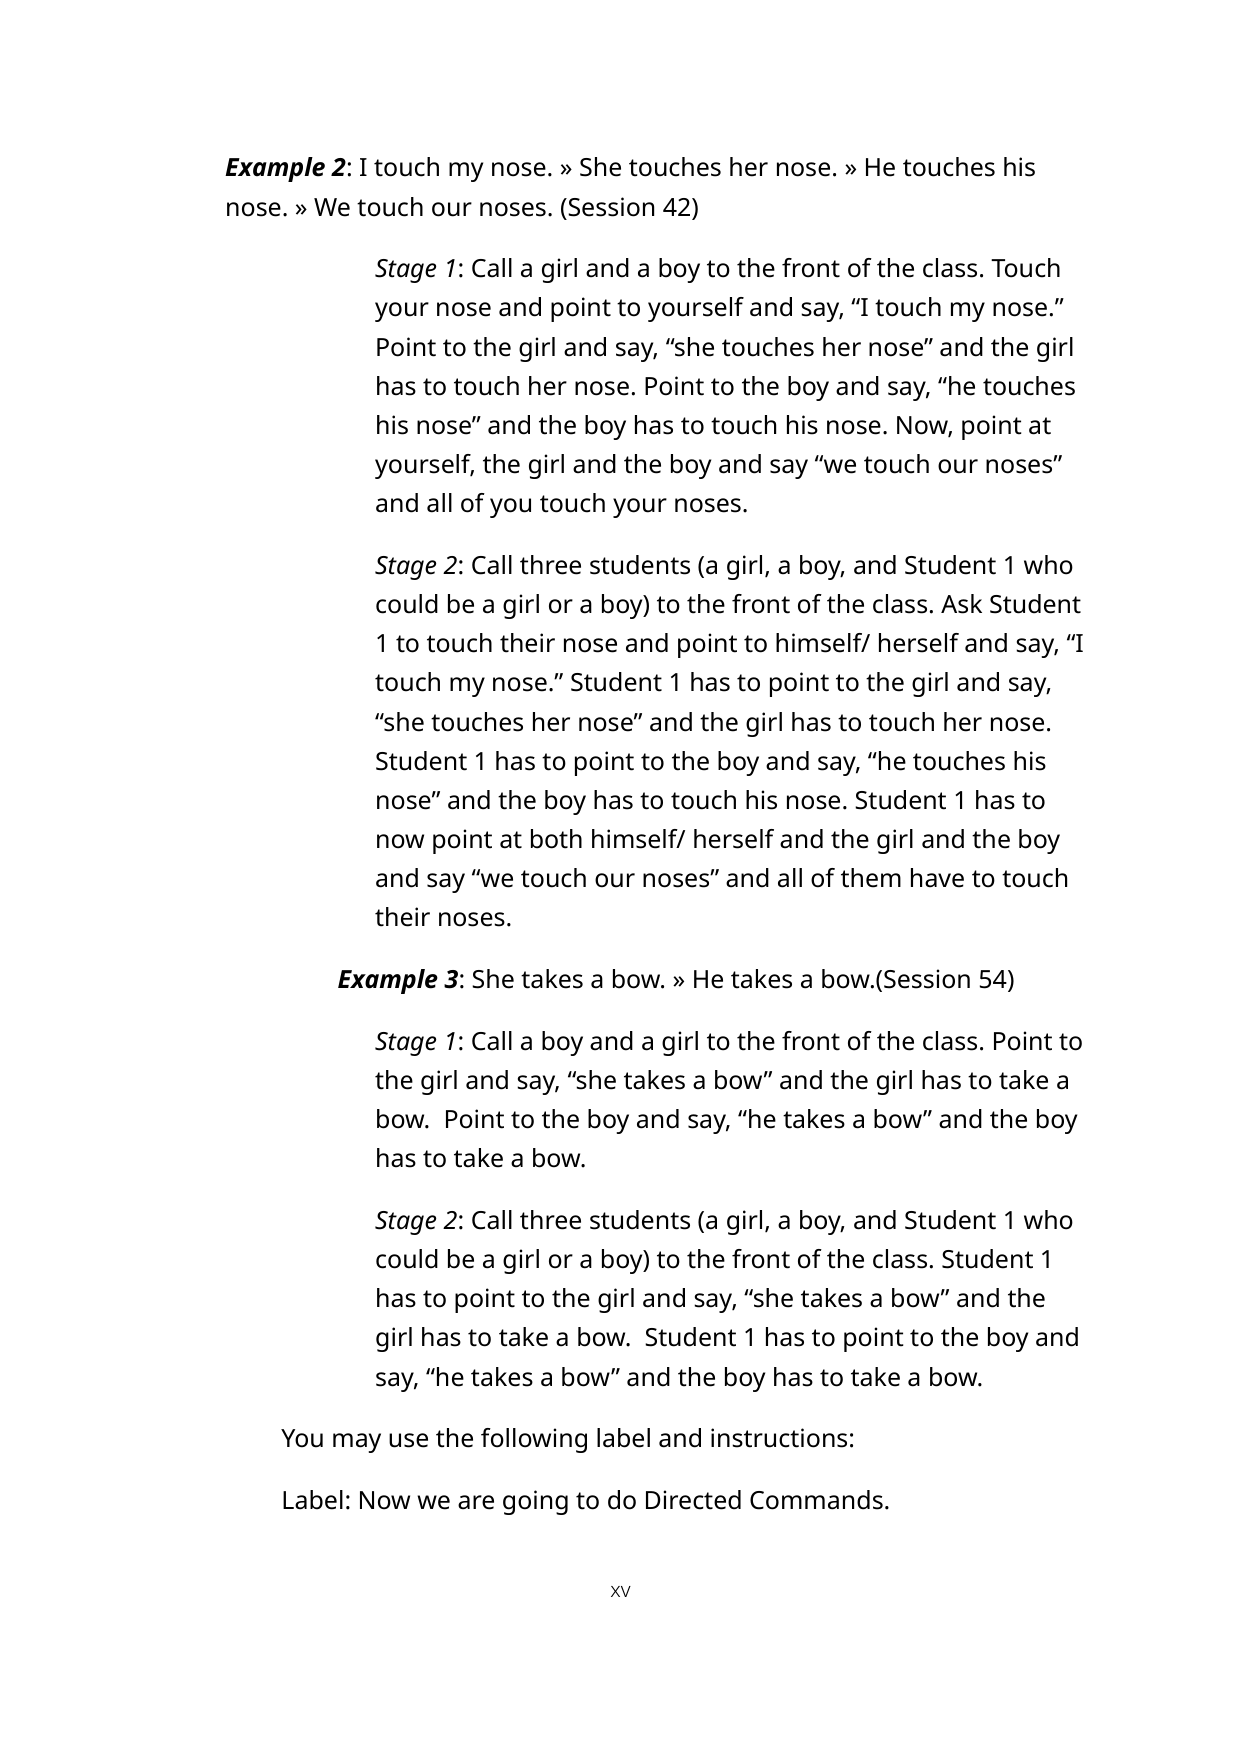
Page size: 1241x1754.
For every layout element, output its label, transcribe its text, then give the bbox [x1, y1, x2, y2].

list Stage 2: Call three students (a girl, a boy, and Student 1 who could be a girl or a boy) to the front of the class. Ask Student 1 to touch their nose and point to himself/ herself and say, “I touch my nose.” Student 1 has to point to the girl and say, “she touches her nose” and the girl has to touch her nose. Student 1 has to point to the boy and say, “he touches his nose” and the boy has to touch his nose. Student 1 has to now point at both himself/ herself and the girl and the boy and say “we touch our noses” and all of them have to touch their noses. [337, 547, 1091, 934]
list Stage 1: Call a boy and a girl to the front of the class. Point to the girl and say, “she takes a bow” and the girl has to take a bow. Point to the boy and say, “he takes a bow” and the boy has to take a bow. [337, 1023, 1091, 1175]
list Stage 2: Call three students (a girl, a boy, and Student 1 who could be a girl or a boy) to the front of the class. Student 1 has to point to the girl and say, “she takes a bow” and the girl has to take a bow. Student 1 has to point to the boy and say, “he takes a bow” and the boy has to take a bow. [337, 1202, 1091, 1393]
list Stage 1: Call a girl and a boy to the front of the class. Touch your nose and point to yourself and say, “I touch my nose.” Point to the girl and say, “she touches her nose” and the girl has to touch her nose. Point to the boy and say, “he touches his nose” and the boy has to touch his nose. Now, point at yourself, the girl and the boy and say “we touch our noses” and all of you touch your noses. [337, 251, 1091, 520]
list You may use the following label and instructions: [244, 1421, 1091, 1455]
list Example 2: I touch my nose. » She touches her nose. » He touches his nose. » We touch our noses. (Session 42) [187, 150, 1091, 223]
list Label: Now we are going to do Directed Commands. [244, 1482, 1091, 1517]
list Example 3: She takes a bow. » He takes a bow.(Session 54) [337, 962, 1091, 996]
